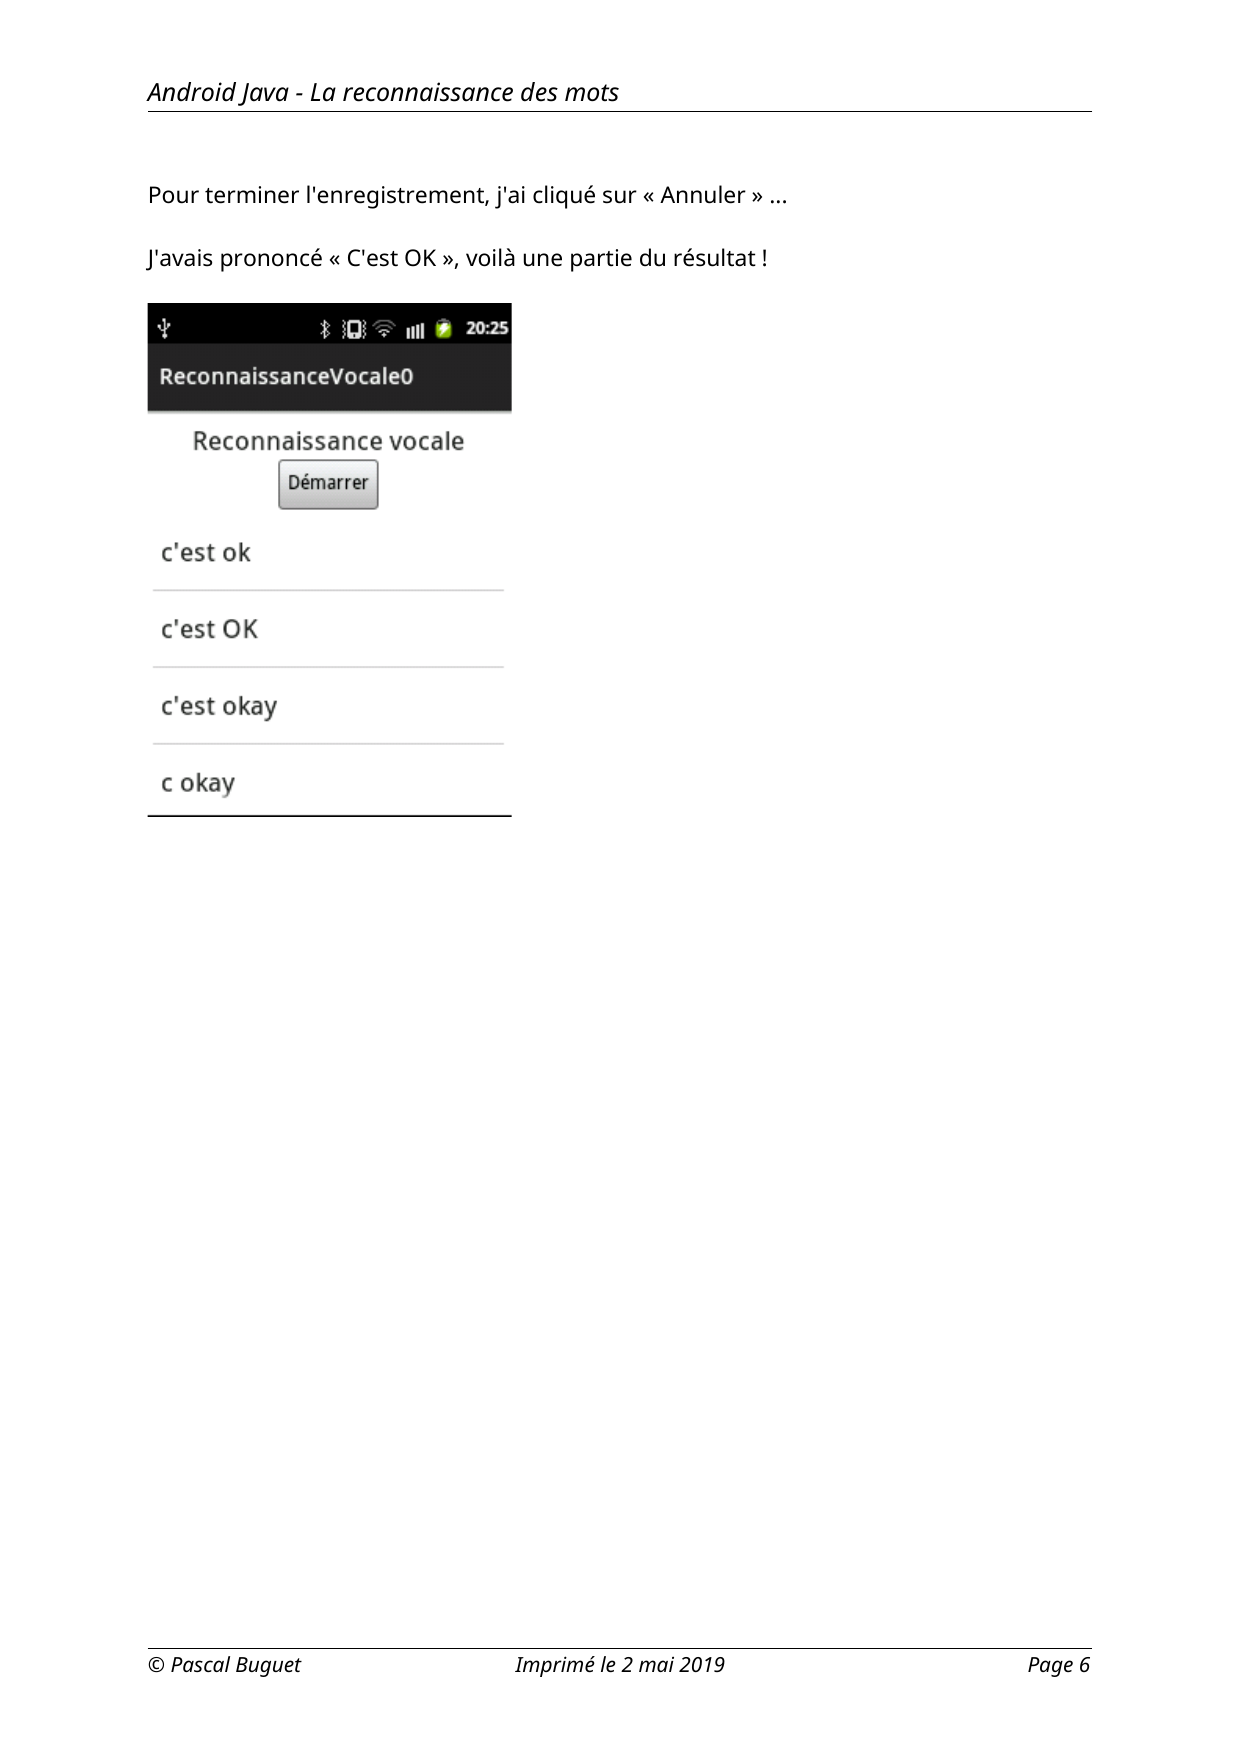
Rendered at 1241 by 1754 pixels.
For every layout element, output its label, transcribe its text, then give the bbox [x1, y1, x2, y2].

text Pour terminer l'enregistrement, j'ai cliqué sur « Annuler » ... [148, 179, 1092, 210]
text J'avais prononcé « C'est OK », voilà une partie du résultat ! [148, 241, 1092, 273]
picture [147, 303, 512, 817]
